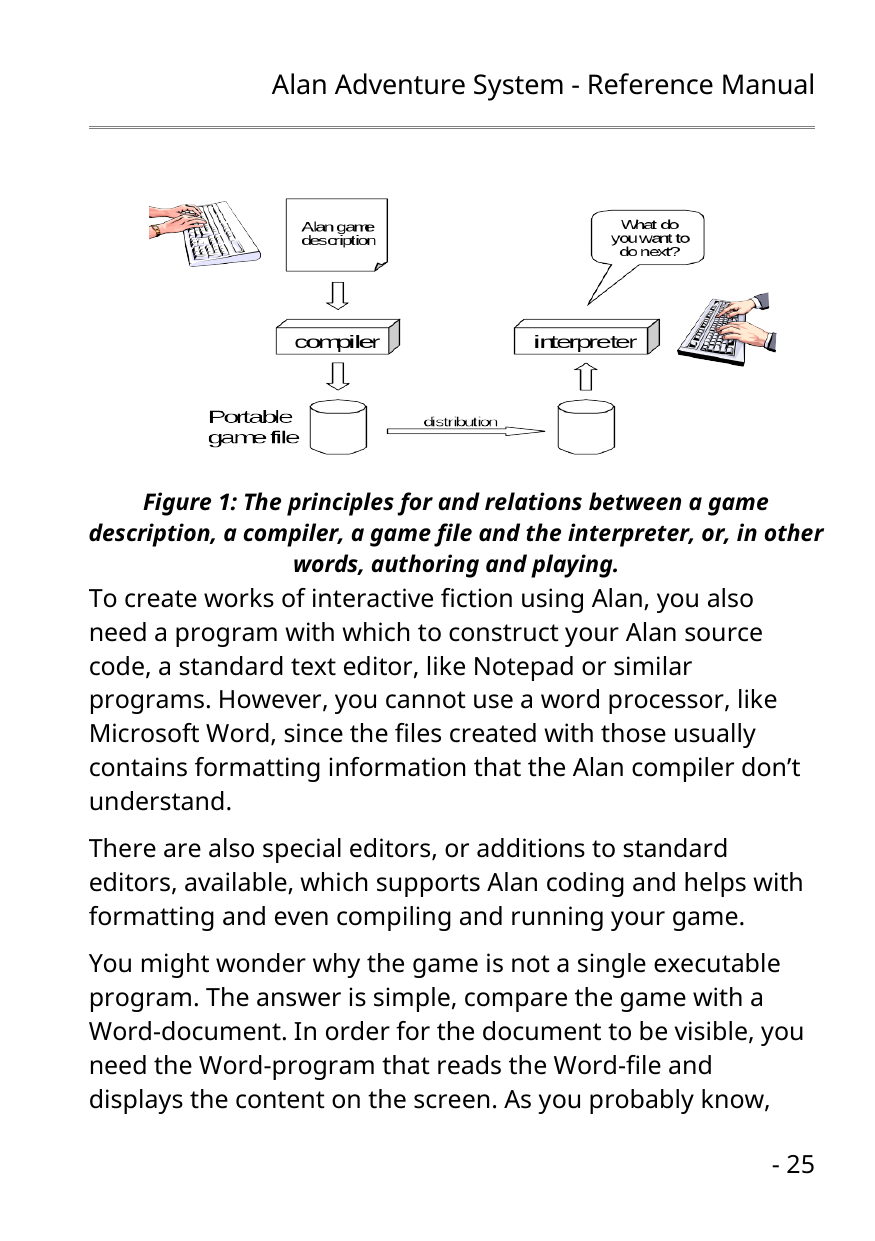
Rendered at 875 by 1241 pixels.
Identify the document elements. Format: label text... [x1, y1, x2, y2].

text Figure 1: The principles for and relations between a game description, a compiler, a game file and the interpreter, or, in other words, authoring and playing. [84, 155, 830, 579]
text You might wonder why the game is not a single executable program. The answer is simple, compare the game with a Word-document. In order for the document to be visible, you need the Word-program that reads the Word-file and displays the content on the screen. As you probably know, [88, 946, 815, 1116]
text There are also special editors, or additions to standard editors, available, which supports Alan coding and helps with formatting and even compiling and running your game. [88, 831, 815, 933]
text To create works of interactive fiction using Alan, you also need a program with which to construct your Alan source code, a standard text editor, like Notepad or similar programs. However, you cannot use a word processor, like Microsoft Word, since the files created with those usually contains formatting information that the Alan compiler don’t understand. [88, 581, 815, 818]
